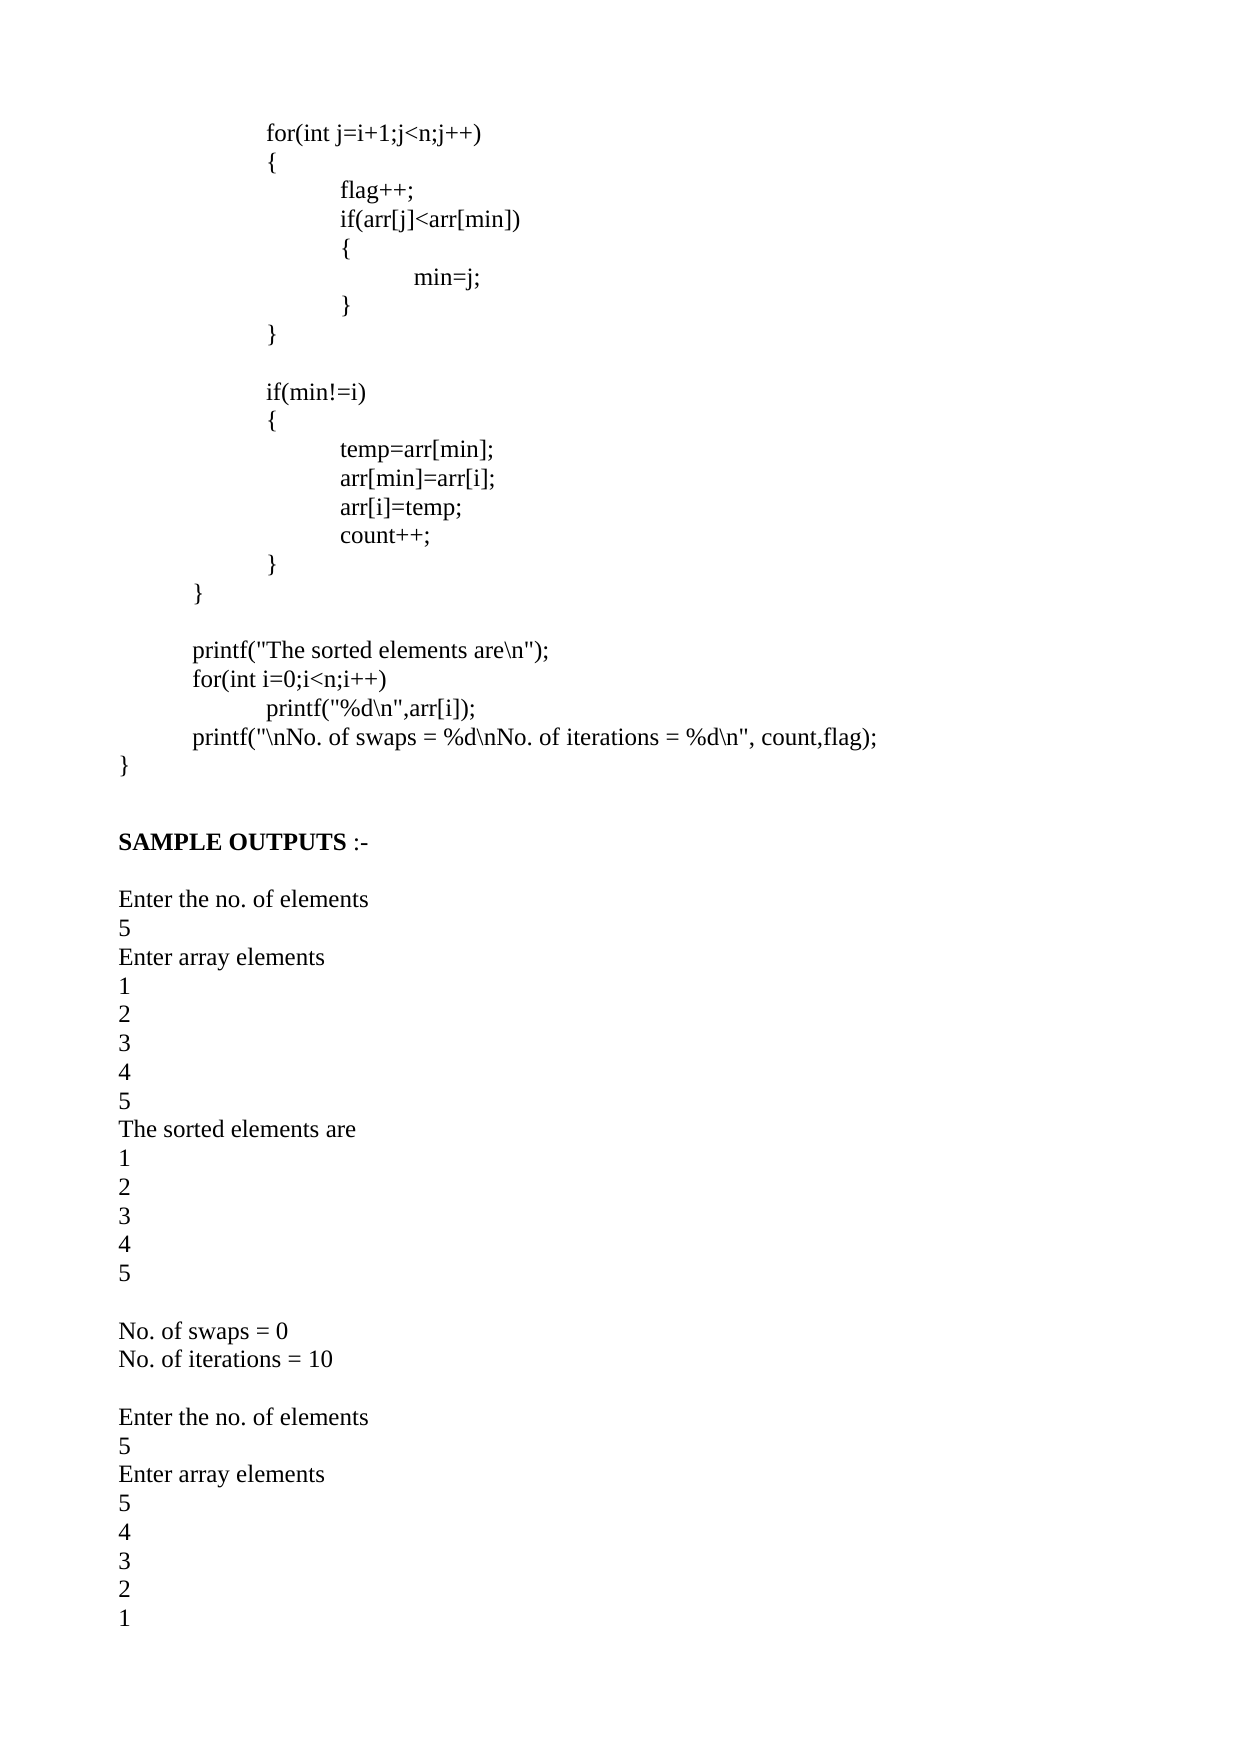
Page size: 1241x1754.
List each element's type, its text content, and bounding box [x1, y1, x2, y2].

text } [118, 578, 1122, 607]
text if(min!=i) [118, 377, 1122, 406]
text Enter array elements [118, 1459, 1122, 1488]
text 2 [118, 1574, 1122, 1603]
text 2 [118, 999, 1122, 1028]
text Enter the no. of elements [118, 1402, 1122, 1431]
text 5 [118, 1258, 1122, 1287]
text { [118, 406, 1122, 434]
text arr[i]=temp; [118, 492, 1122, 521]
text SAMPLE OUTPUTS :- [118, 827, 1122, 856]
text No. of iterations = 10 [118, 1344, 1122, 1373]
text { [118, 147, 1122, 176]
text 3 [118, 1546, 1122, 1574]
text 3 [118, 1201, 1122, 1229]
text 5 [118, 1431, 1122, 1459]
text 1 [118, 1143, 1122, 1172]
text flag++; [118, 176, 1122, 204]
text printf("\nNo. of swaps = %d\nNo. of iterations = %d\n", count,flag); [118, 722, 1122, 751]
text printf("%d\n",arr[i]); [118, 693, 1122, 722]
text No. of swaps = 0 [118, 1316, 1122, 1344]
text 1 [118, 971, 1122, 999]
text 5 [118, 913, 1122, 942]
text 4 [118, 1229, 1122, 1258]
text min=j; [118, 262, 1122, 291]
text { [118, 233, 1122, 262]
text printf("The sorted elements are\n"); [118, 636, 1122, 664]
text for(int i=0;i<n;i++) [118, 664, 1122, 693]
text } [118, 319, 1122, 348]
text Enter array elements [118, 942, 1122, 971]
text Enter the no. of elements [118, 884, 1122, 913]
text } [118, 291, 1122, 319]
text count++; [118, 521, 1122, 549]
text 2 [118, 1172, 1122, 1201]
text 5 [118, 1488, 1122, 1517]
text 3 [118, 1028, 1122, 1057]
text } [118, 751, 1122, 779]
text The sorted elements are [118, 1114, 1122, 1143]
text for(int j=i+1;j<n;j++) [118, 118, 1122, 147]
text 1 [118, 1603, 1122, 1632]
text temp=arr[min]; [118, 434, 1122, 463]
text 4 [118, 1517, 1122, 1546]
text arr[min]=arr[i]; [118, 463, 1122, 492]
text } [118, 549, 1122, 578]
text if(arr[j]<arr[min]) [118, 204, 1122, 233]
text 4 [118, 1057, 1122, 1086]
text 5 [118, 1086, 1122, 1114]
